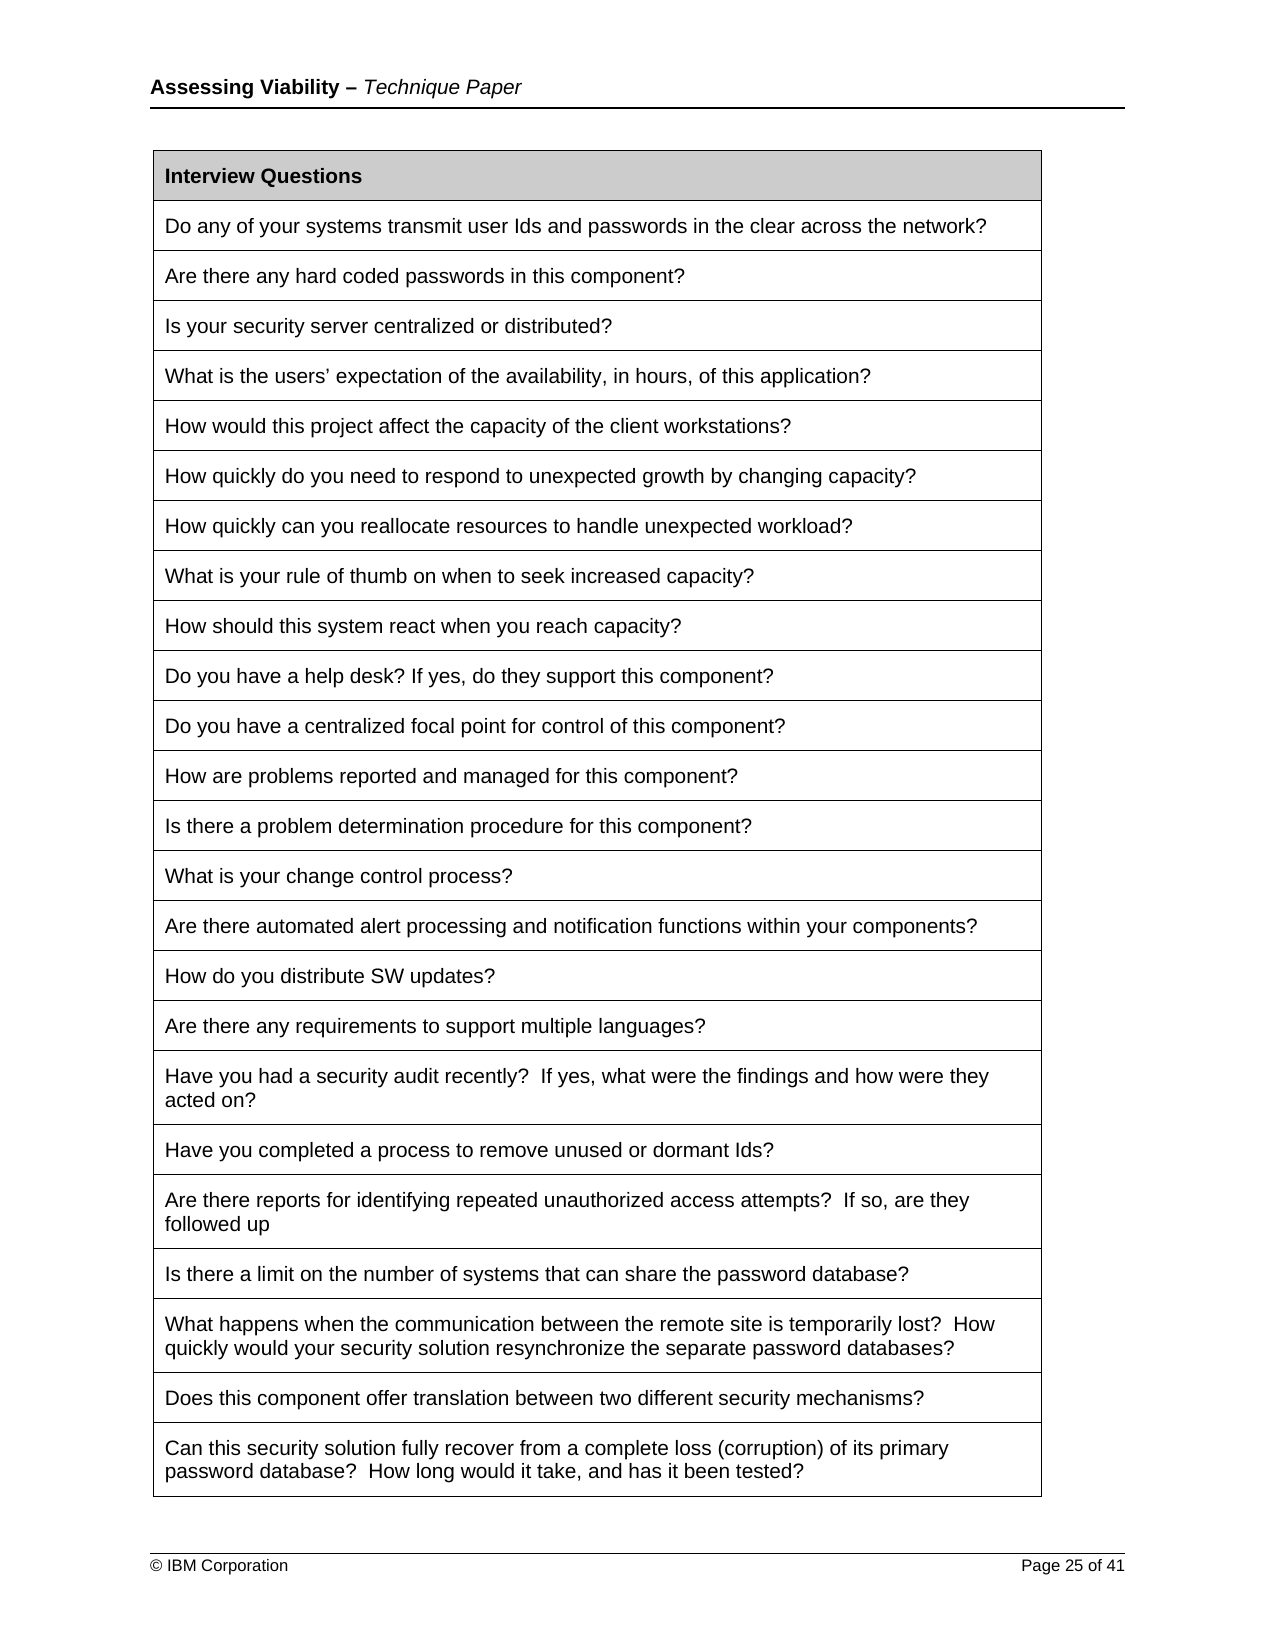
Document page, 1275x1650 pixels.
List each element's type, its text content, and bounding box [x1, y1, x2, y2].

table_cell Is there a limit on the number of systems that can share the password database? [154, 1249, 1041, 1298]
table_cell Are there automated alert processing and notification functions within your components? [154, 901, 1041, 950]
table_cell How quickly do you need to respond to unexpected growth by changing capacity? [154, 451, 1041, 500]
table_cell How would this project affect the capacity of the client workstations? [154, 401, 1041, 450]
table_cell Does this component offer translation between two different security mechanisms? [154, 1373, 1041, 1422]
table_cell Have you had a security audit recently? If yes, what were the findings and how were they acted on? [154, 1051, 1041, 1124]
table_cell Can this security solution fully recover from a complete loss (corruption) of its primary password database? How long would it take, and has it been tested? [154, 1423, 1041, 1496]
table_cell Do any of your systems transmit user Ids and passwords in the clear across the network? [154, 201, 1041, 250]
table_cell What happens when the communication between the remote site is temporarily lost? How quickly would your security solution resynchronize the separate password databases? [154, 1299, 1041, 1372]
table_cell Have you completed a process to remove unused or dormant Ids? [154, 1125, 1041, 1174]
table_cell Is your security server centralized or distributed? [154, 301, 1041, 350]
table_cell What is the users’ expectation of the availability, in hours, of this application? [154, 351, 1041, 400]
table_cell Are there reports for identifying repeated unauthorized access attempts? If so, are they followed up [154, 1175, 1041, 1248]
table_cell What is your rule of thumb on when to seek increased capacity? [154, 551, 1041, 600]
table_header Interview Questions [154, 151, 1041, 200]
table_cell Do you have a centralized focal point for control of this component? [154, 701, 1041, 750]
table_cell How quickly can you reallocate resources to handle unexpected workload? [154, 501, 1041, 550]
table_cell What is your change control process? [154, 851, 1041, 900]
table_cell How are problems reported and managed for this component? [154, 751, 1041, 800]
table_cell How should this system react when you reach capacity? [154, 601, 1041, 650]
table_cell Are there any hard coded passwords in this component? [154, 251, 1041, 300]
table_cell Are there any requirements to support multiple languages? [154, 1001, 1041, 1050]
table_cell How do you distribute SW updates? [154, 951, 1041, 1000]
table_cell Do you have a help desk? If yes, do they support this component? [154, 651, 1041, 700]
table_cell Is there a problem determination procedure for this component? [154, 801, 1041, 850]
